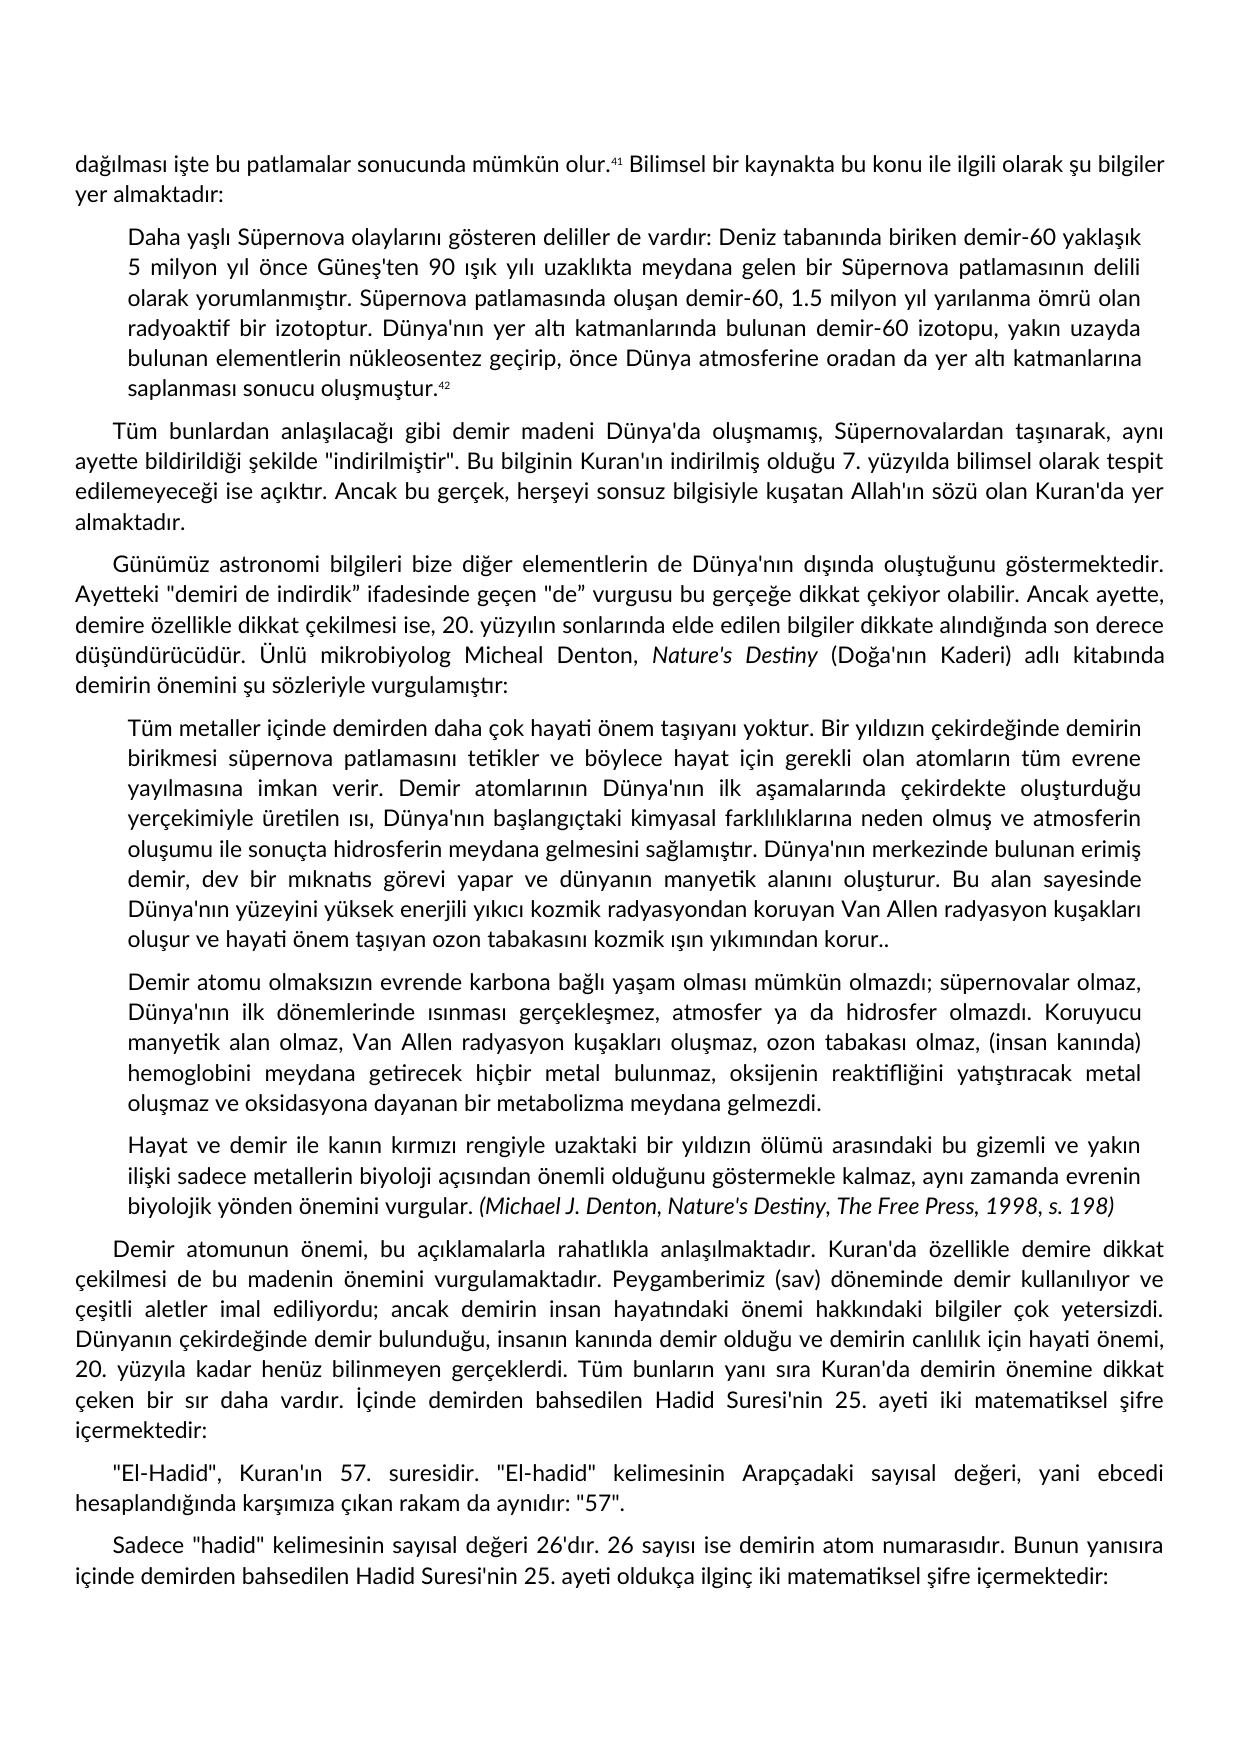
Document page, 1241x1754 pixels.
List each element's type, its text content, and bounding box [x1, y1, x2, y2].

text dağılması işte bu patlamalar sonucunda mümkün olur.41 Bilimsel bir kaynakta bu konu ile ilgili olarak şu bilgiler yer almaktadır: [75, 150, 1165, 208]
text "El-Hadid", Kuran'ın 57. suresidir. "El-hadid" kelimesinin Arapçadaki sayısal değeri, yani ebcedi hesaplandığında karşımıza çıkan rakam da aynıdır: "57". [75, 1458, 1165, 1516]
text Tüm bunlardan anlaşılacağı gibi demir madeni Dünya'da oluşmamış, Süpernovalardan taşınarak, aynı ayette bildirildiği şekilde "indirilmiştir". Bu bilginin Kuran'ın indirilmiş olduğu 7. yüzyılda bilimsel olarak tespit edilemeyeceği ise açıktır. Ancak bu gerçek, herşeyi sonsuz bilgisiyle kuşatan Allah'ın sözü olan Kuran'da yer almaktadır. [75, 417, 1165, 535]
text Demir atomunun önemi, bu açıklamalarla rahatlıkla anlaşılmaktadır. Kuran'da özellikle demire dikkat çekilmesi de bu madenin önemini vurgulamaktadır. Peygamberimiz (sav) döneminde demir kullanılıyor ve çeşitli aletler imal ediliyordu; ancak demirin insan hayatındaki önemi hakkındaki bilgiler çok yetersizdi. Dünyanın çekirdeğinde demir bulunduğu, insanın kanında demir olduğu ve demirin canlılık için hayati önemi, 20. yüzyıla kadar henüz bilinmeyen gerçeklerdi. Tüm bunların yanı sıra Kuran'da demirin önemine dikkat çeken bir sır daha vardır. İçinde demirden bahsedilen Hadid Suresi'nin 25. ayeti iki matematiksel şifre içermektedir: [75, 1234, 1165, 1443]
text Hayat ve demir ile kanın kırmızı rengiyle uzaktaki bir yıldızın ölümü arasındaki bu gizemli ve yakın ilişki sadece metallerin biyoloji açısından önemli olduğunu göstermekle kalmaz, aynı zamanda evrenin biyolojik yönden önemini vurgular. (Michael J. Denton, Nature's Destiny, The Free Press, 1998, s. 198) [127, 1131, 1143, 1219]
text Demir atomu olmaksızın evrende karbona bağlı yaşam olması mümkün olmazdı; süpernovalar olmaz, Dünya'nın ilk dönemlerinde ısınması gerçekleşmez, atmosfer ya da hidrosfer olmazdı. Koruyucu manyetik alan olmaz, Van Allen radyasyon kuşakları oluşmaz, ozon tabakası olmaz, (insan kanında) hemoglobini meydana getirecek hiçbir metal bulunmaz, oksijenin reaktifliğini yatıştıracak metal oluşmaz ve oksidasyona dayanan bir metabolizma meydana gelmezdi. [127, 968, 1143, 1116]
text Tüm metaller içinde demirden daha çok hayati önem taşıyanı yoktur. Bir yıldızın çekirdeğinde demirin birikmesi süpernova patlamasını tetikler ve böylece hayat için gerekli olan atomların tüm evrene yayılmasına imkan verir. Demir atomlarının Dünya'nın ilk aşamalarında çekirdekte oluşturduğu yerçekimiyle üretilen ısı, Dünya'nın başlangıçtaki kimyasal farklılıklarına neden olmuş ve atmosferin oluşumu ile sonuçta hidrosferin meydana gelmesini sağlamıştır. Dünya'nın merkezinde bulunan erimiş demir, dev bir mıknatıs görevi yapar ve dünyanın manyetik alanını oluşturur. Bu alan sayesinde Dünya'nın yüzeyini yüksek enerjili yıkıcı kozmik radyasyondan koruyan Van Allen radyasyon kuşakları oluşur ve hayati önem taşıyan ozon tabakasını kozmik ışın yıkımından korur.. [127, 713, 1143, 952]
text Sadece "hadid" kelimesinin sayısal değeri 26'dır. 26 sayısı ise demirin atom numarasıdır. Bunun yanısıra içinde demirden bahsedilen Hadid Suresi'nin 25. ayeti oldukça ilginç iki matematiksel şifre içermektedir: [75, 1531, 1165, 1589]
text Daha yaşlı Süpernova olaylarını gösteren deliller de vardır: Deniz tabanında biriken demir-60 yaklaşık 5 milyon yıl önce Güneş'ten 90 ışık yılı uzaklıkta meydana gelen bir Süpernova patlamasının delili olarak yorumlanmıştır. Süpernova patlamasında oluşan demir-60, 1.5 milyon yıl yarılanma ömrü olan radyoaktif bir izotoptur. Dünya'nın yer altı katmanlarında bulunan demir-60 izotopu, yakın uzayda bulunan elementlerin nükleosentez geçirip, önce Dünya atmosferine oradan da yer altı katmanlarına saplanması sonucu oluşmuştur.42 [127, 223, 1143, 401]
text Günümüz astronomi bilgileri bize diğer elementlerin de Dünya'nın dışında oluştuğunu göstermektedir. Ayetteki "demiri de indirdik” ifadesinde geçen "de” vurgusu bu gerçeğe dikkat çekiyor olabilir. Ancak ayette, demire özellikle dikkat çekilmesi ise, 20. yüzyılın sonlarında elde edilen bilgiler dikkate alındığında son derece düşündürücüdür. Ünlü mikrobiyolog Micheal Denton, Nature's Destiny (Doğa'nın Kaderi) adlı kitabında demirin önemini şu sözleriyle vurgulamıştır: [75, 550, 1165, 698]
